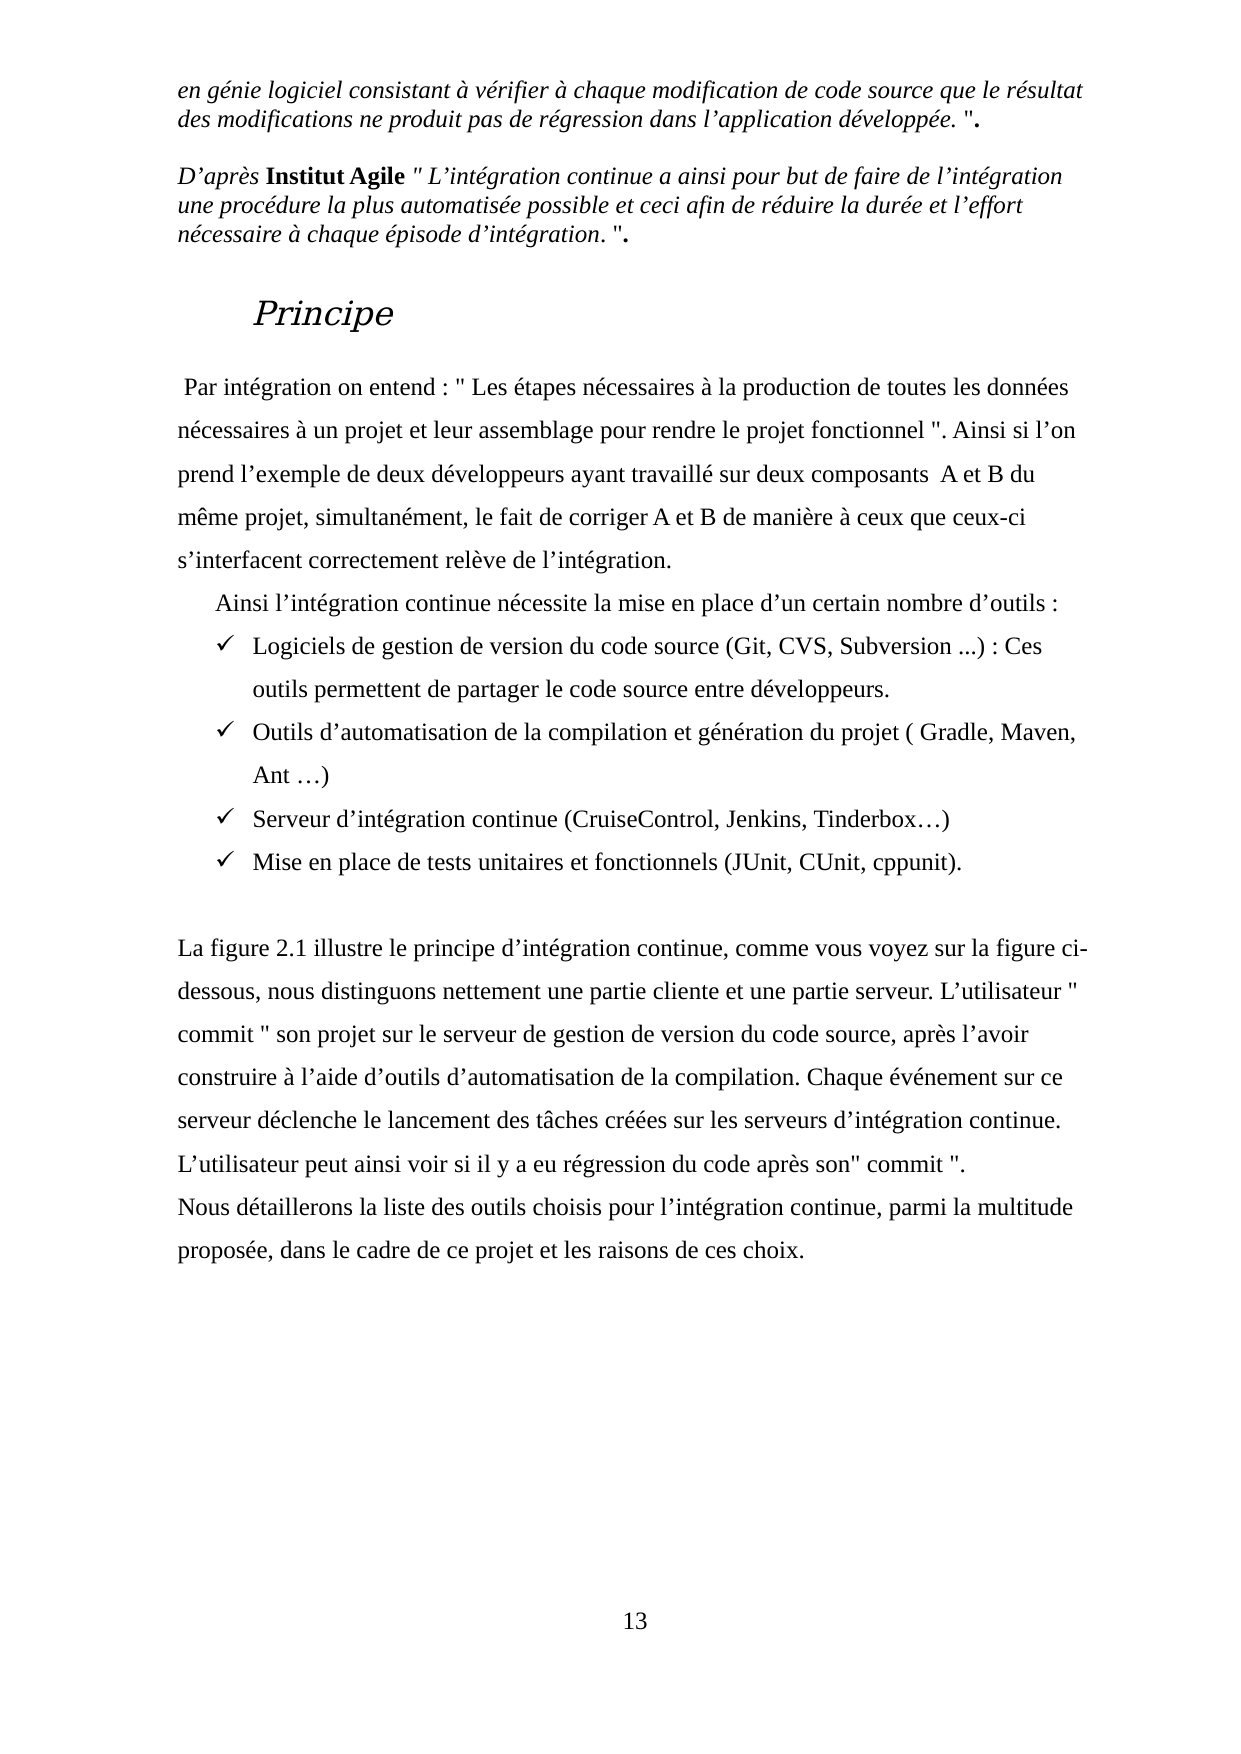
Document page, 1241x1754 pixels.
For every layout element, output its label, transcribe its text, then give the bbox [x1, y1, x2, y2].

text Nous détaillerons la liste des outils choisis pour l’intégration continue, parmi la multitude proposée, dans le cadre de ce projet et les raisons de ces choix. [177, 1192, 1092, 1264]
list Logiciels de gestion de version du code source (Git, CVS, Subversion ...) : Ces outils permettent de partager le code source entre développeurs. [215, 631, 1092, 703]
list Serveur d’intégration continue (CruiseControl, Jenkins, Tinderbox…) [215, 804, 1092, 832]
text Par intégration on entend : " Les étapes nécessaires à la production de toutes les données nécessaires à un projet et leur assemblage pour rendre le projet fonctionnel ". Ainsi si l’on prend l’exemple de deux développeurs ayant travaillé sur deux composants A et B du même projet, simultanément, le fait de corriger A et B de manière à ceux que ceux-ci s’interfacent correctement relève de l’intégration. [177, 372, 1092, 574]
text D’après Institut Agile " L’intégration continue a ainsi pour but de faire de l’intégration une procédure la plus automatisée possible et ceci afin de réduire la durée et l’effort nécessaire à chaque épisode d’intégration. ". [177, 161, 1092, 247]
list Mise en place de tests unitaires et fonctionnels (JUnit, CUnit, cppunit). [215, 847, 1092, 876]
text Principe [251, 292, 1092, 332]
text Ainsi l’intégration continue nécessite la mise en place d’un certain nombre d’outils : [215, 588, 1092, 617]
text La figure 2.1 illustre le principe d’intégration continue, comme vous voyez sur la figure ci-dessous, nous distinguons nettement une partie cliente et une partie serveur. L’utilisateur " commit " son projet sur le serveur de gestion de version du code source, après l’avoir construire à l’aide d’outils d’automatisation de la compilation. Chaque événement sur ce serveur déclenche le lancement des tâches créées sur les serveurs d’intégration continue. L’utilisateur peut ainsi voir si il y a eu régression du code après son" commit ". [177, 933, 1092, 1177]
text en génie logiciel consistant à vérifier à chaque modification de code source que le résultat des modifications ne produit pas de régression dans l’application développée. ". [177, 75, 1092, 132]
list Outils d’automatisation de la compilation et génération du projet ( Gradle, Maven, Ant …) [215, 717, 1092, 789]
